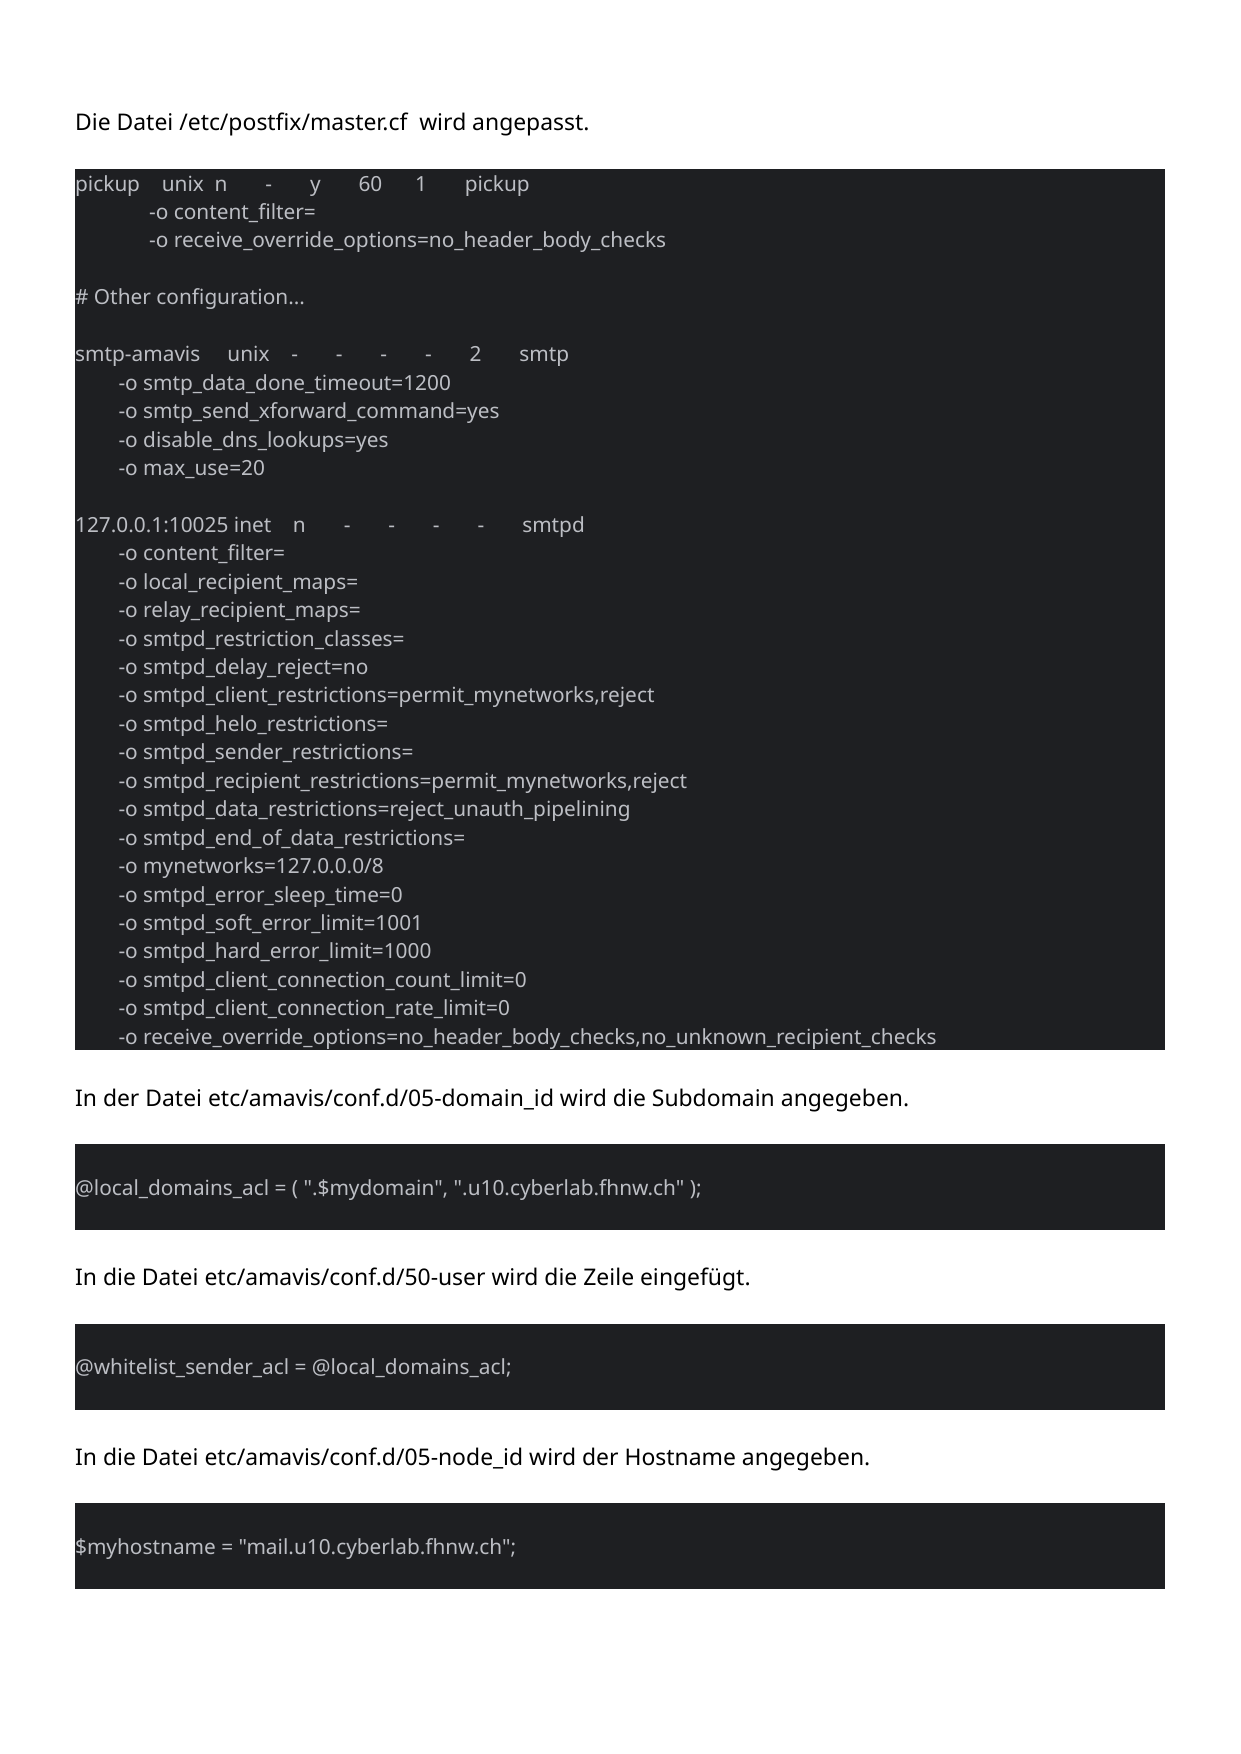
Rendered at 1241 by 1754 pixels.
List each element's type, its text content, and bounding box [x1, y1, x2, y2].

text pickup unix n - y 60 1 pickup -o content_filter= -o receive_override_options=no_header_body_checks [75, 169, 1165, 282]
text # Other configuration... smtp-amavis unix - - - - 2 smtp -o smtp_data_done_timeout=1200 -o smtp_send_xforward_command=yes -o disable_dns_lookups=yes -o max_use=20 127.0.0.1:10025 inet n - - - - smtpd -o content_filter= -o local_recipient_maps= -o relay_recipient_maps= -o smtpd_restriction_classes= -o smtpd_delay_reject=no -o smtpd_client_restrictions=permit_mynetworks,reject -o smtpd_helo_restrictions= -o smtpd_sender_restrictions= -o smtpd_recipient_restrictions=permit_mynetworks,reject -o smtpd_data_restrictions=reject_unauth_pipelining -o smtpd_end_of_data_restrictions= -o mynetworks=127.0.0.0/8 -o smtpd_error_sleep_time=0 -o smtpd_soft_error_limit=1001 -o smtpd_hard_error_limit=1000 -o smtpd_client_connection_count_limit=0 -o smtpd_client_connection_rate_limit=0 -o receive_override_options=no_header_body_checks,no_unknown_recipient_checks [75, 282, 1165, 1050]
text $myhostname = "mail.u10.cyberlab.fhnw.ch"; [75, 1532, 1165, 1589]
text @whitelist_sender_acl = @local_domains_acl; [75, 1352, 1165, 1381]
text @local_domains_acl = ( ".$mydomain", ".u10.cyberlab.fhnw.ch" ); [75, 1173, 1165, 1201]
text In der Datei etc/amavis/conf.d/05-domain_id wird die Subdomain angegeben. [75, 1082, 1165, 1113]
text In die Datei etc/amavis/conf.d/50-user wird die Zeile eingefügt. [75, 1261, 1165, 1292]
text Die Datei /etc/postfix/master.cf wird angepasst. [75, 106, 1165, 137]
text In die Datei etc/amavis/conf.d/05-node_id wird der Hostname angegeben. [75, 1441, 1165, 1472]
